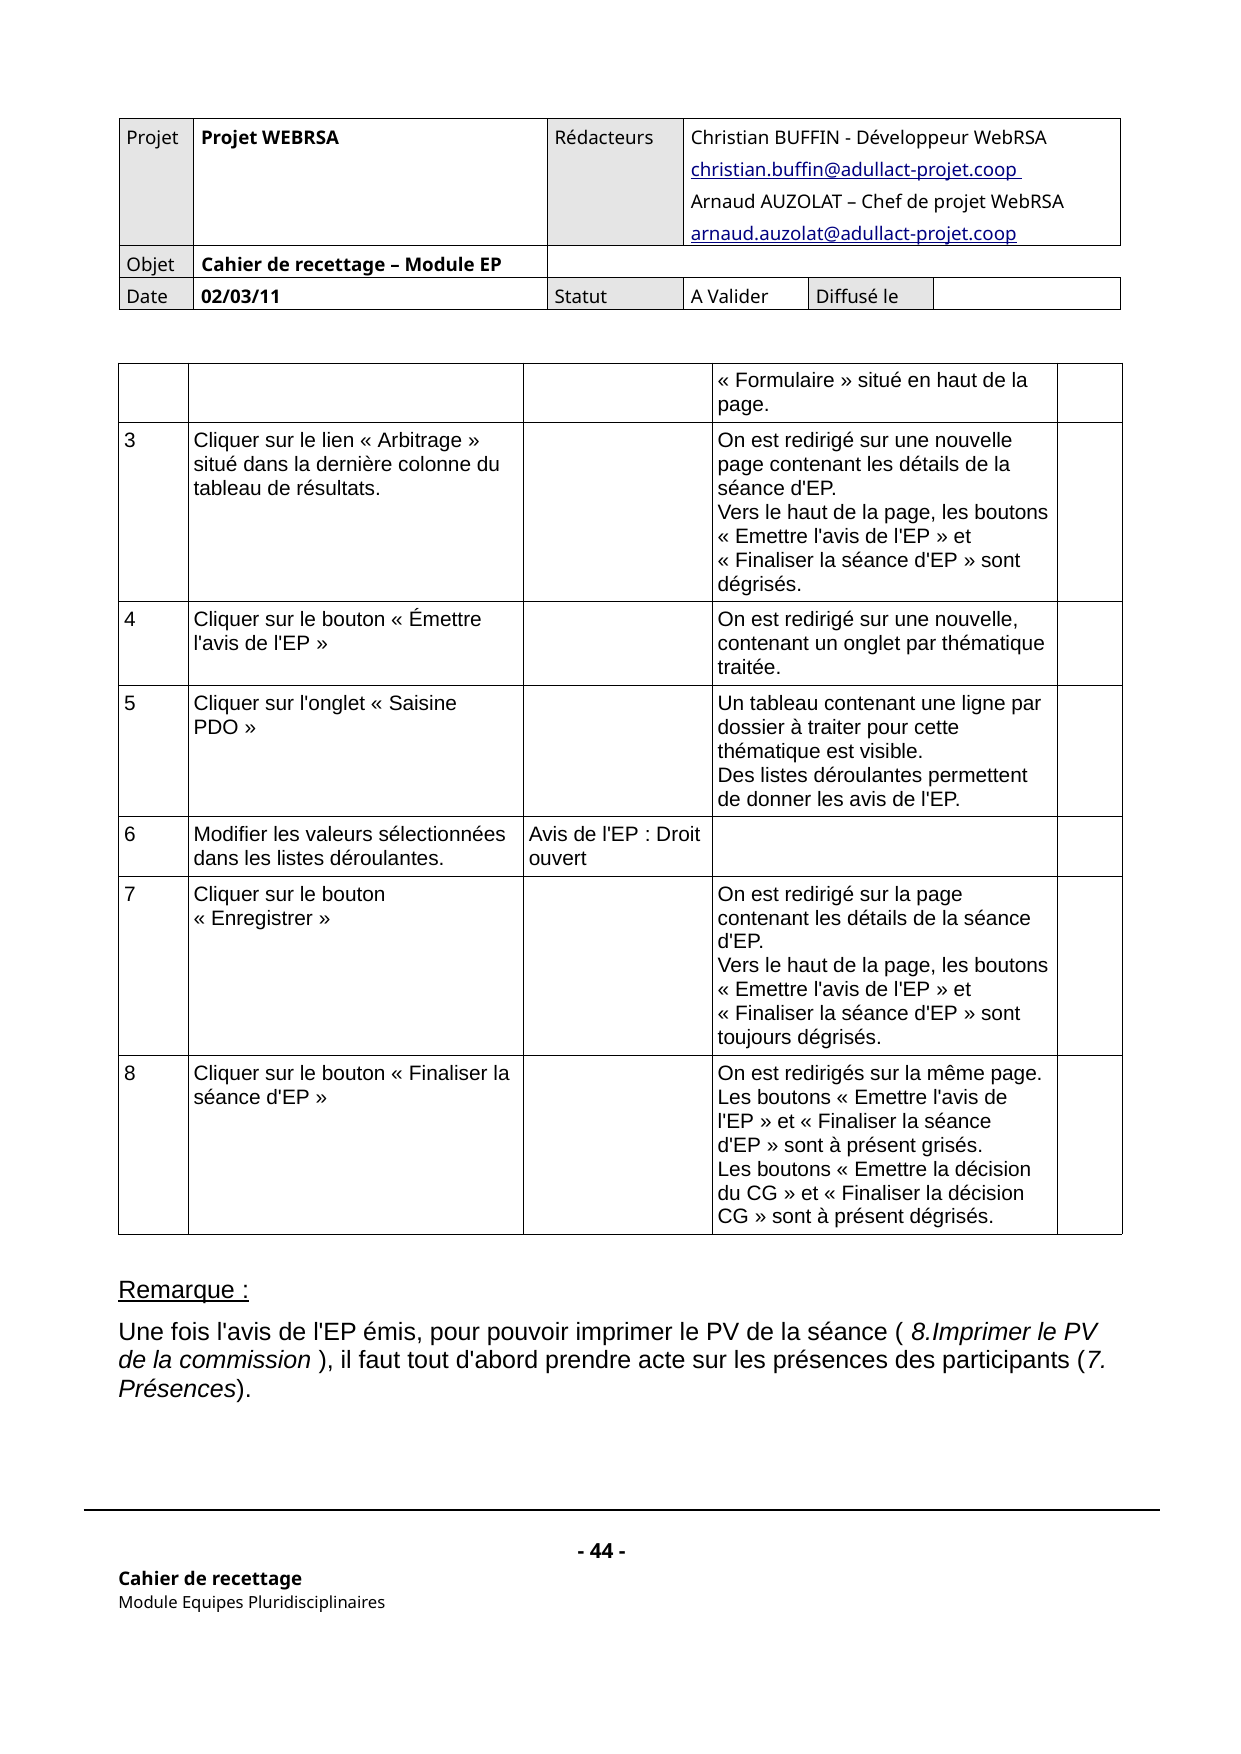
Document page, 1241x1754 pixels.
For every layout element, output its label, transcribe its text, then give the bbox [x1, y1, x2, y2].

table_cell [524, 602, 712, 685]
table_cell On est redirigés sur la même page. Les boutons « Emettre l'avis de l'EP » et « Finaliser la séance d'EP » sont à présent grisés. Les boutons « Emettre la décision du CG » et « Finaliser la décision CG » sont à présent dégrisés. [713, 1056, 1057, 1234]
table_cell On est redirigé sur une nouvelle, contenant un onglet par thématique traitée. [713, 602, 1057, 685]
table_cell Cliquer sur l'onglet « Saisine PDO » [189, 686, 523, 816]
table_cell [1058, 602, 1122, 685]
table_cell Cliquer sur le bouton « Finaliser la séance d'EP » [189, 1056, 523, 1234]
table_cell [189, 364, 523, 422]
table_cell [1058, 1056, 1122, 1234]
table_cell Avis de l'EP : Droit ouvert [524, 817, 712, 876]
table_cell Cliquer sur le bouton « Enregistrer » [189, 877, 523, 1055]
table_cell [524, 423, 712, 601]
text Une fois l'avis de l'EP émis, pour pouvoir imprimer le PV de la séance ( 8.Imprimer le PV de la commission ), il faut tout d'abord prendre acte sur les présences des participants (7. Présences). [118, 1317, 1122, 1403]
table_cell Un tableau contenant une ligne par dossier à traiter pour cette thématique est visible. Des listes déroulantes permettent de donner les avis de l'EP. [713, 686, 1057, 816]
table_cell 5 [119, 686, 188, 816]
table_cell 7 [119, 877, 188, 1055]
table_cell « Formulaire » situé en haut de la page. [713, 364, 1057, 422]
table_cell [524, 686, 712, 816]
table_cell On est redirigé sur la page contenant les détails de la séance d'EP. Vers le haut de la page, les boutons « Emettre l'avis de l'EP » et « Finaliser la séance d'EP » sont toujours dégrisés. [713, 877, 1057, 1055]
table_cell On est redirigé sur une nouvelle page contenant les détails de la séance d'EP. Vers le haut de la page, les boutons « Emettre l'avis de l'EP » et « Finaliser la séance d'EP » sont dégrisés. [713, 423, 1057, 601]
table_cell Cliquer sur le lien « Arbitrage » situé dans la dernière colonne du tableau de résultats. [189, 423, 523, 601]
table_cell [1058, 877, 1122, 1055]
table_cell [524, 877, 712, 1055]
table_cell 4 [119, 602, 188, 685]
table_cell [1058, 686, 1122, 816]
table_cell [713, 817, 1057, 876]
table_cell [524, 1056, 712, 1234]
text Remarque : [118, 1275, 1122, 1304]
table_cell [1058, 423, 1122, 601]
table_cell 6 [119, 817, 188, 876]
table_cell 3 [119, 423, 188, 601]
table_cell Modifier les valeurs sélectionnées dans les listes déroulantes. [189, 817, 523, 876]
table_cell 8 [119, 1056, 188, 1234]
table_cell [119, 364, 188, 422]
table_cell [1058, 364, 1122, 422]
table_cell [524, 364, 712, 422]
table_cell [1058, 817, 1122, 876]
table_cell Cliquer sur le bouton « Émettre l'avis de l'EP » [189, 602, 523, 685]
